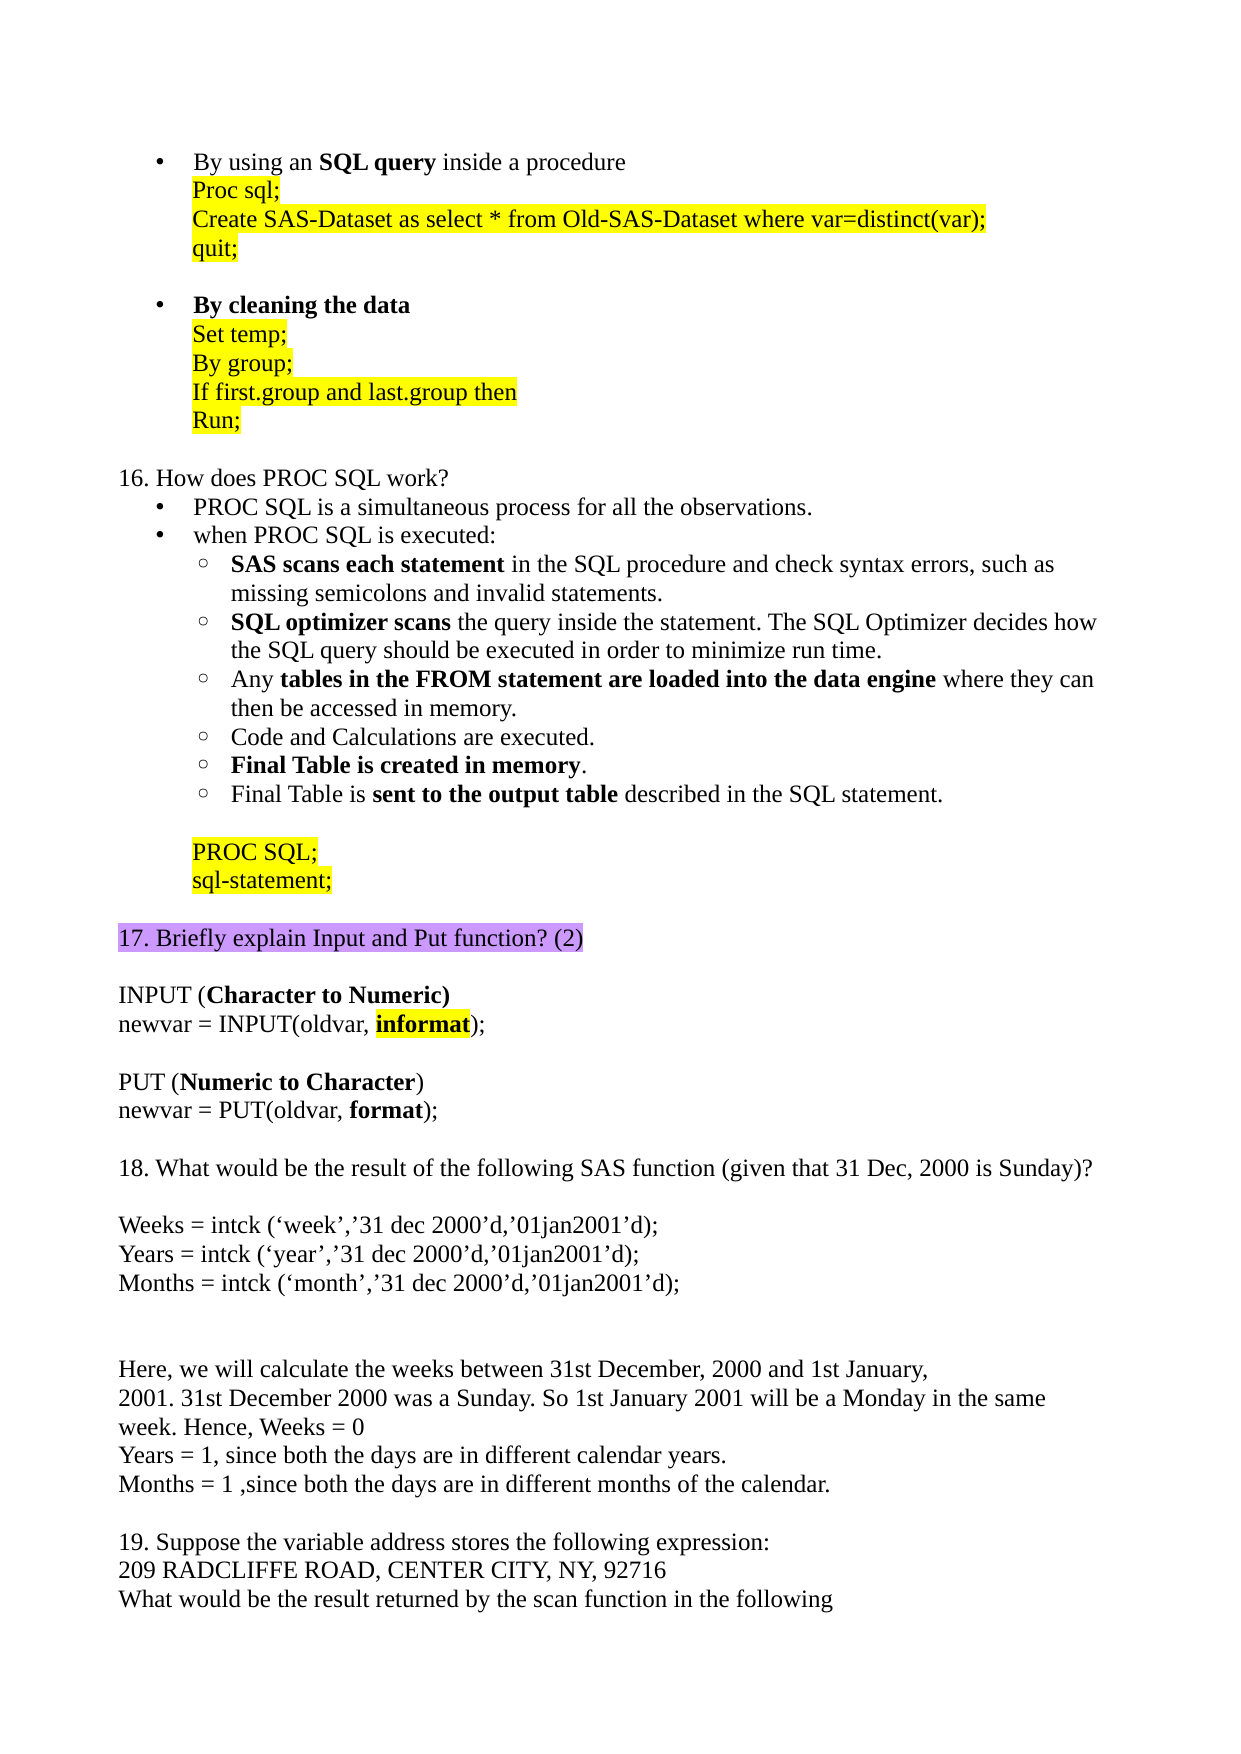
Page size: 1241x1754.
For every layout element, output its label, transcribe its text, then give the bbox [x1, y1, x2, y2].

text 16. How does PROC SQL work? [118, 463, 1122, 492]
text PROC SQL; [192, 837, 1122, 866]
list Final Table is sent to the output table described in the SQL statement. [193, 779, 1122, 808]
text Here, we will calculate the weeks between 31st December, 2000 and 1st January, [118, 1354, 1122, 1383]
text Proc sql; [192, 176, 1122, 204]
text If first.group and last.group then [192, 377, 1122, 406]
text Months = intck (‘month’,’31 dec 2000’d,’01jan2001’d); [118, 1268, 1122, 1297]
list Any tables in the FROM statement are loaded into the data engine where they can then be accessed in memory. [193, 664, 1122, 722]
list SAS scans each statement in the SQL procedure and check syntax errors, such as missing semicolons and invalid statements. [193, 549, 1122, 607]
text By group; [192, 348, 1122, 377]
list SQL optimizer scans the query inside the statement. The SQL Optimizer decides how the SQL query should be executed in order to minimize run time. [193, 607, 1122, 664]
text Weeks = intck (‘week’,’31 dec 2000’d,’01jan2001’d); [118, 1211, 1122, 1239]
text newvar = INPUT(oldvar, informat); [118, 1009, 1122, 1038]
list By cleaning the data [156, 291, 1122, 319]
text quit; [192, 233, 1122, 262]
text Run; [192, 406, 1122, 434]
text 209 RADCLIFFE ROAD, CENTER CITY, NY, 92716 [118, 1556, 1122, 1584]
list By using an SQL query inside a procedure [156, 147, 1122, 176]
text 18. What would be the result of the following SAS function (given that 31 Dec, 2000 is Sunday)? [118, 1153, 1122, 1182]
list PROC SQL is a simultaneous process for all the observations. [156, 492, 1122, 521]
text Set temp; [192, 319, 1122, 348]
text week. Hence, Weeks = 0 [118, 1412, 1122, 1441]
text Years = intck (‘year’,’31 dec 2000’d,’01jan2001’d); [118, 1239, 1122, 1268]
text 2001. 31st December 2000 was a Sunday. So 1st January 2001 will be a Monday in the same [118, 1383, 1122, 1412]
text Months = 1 ,since both the days are in different months of the calendar. [118, 1469, 1122, 1498]
text PUT (Numeric to Character) [118, 1067, 1122, 1096]
list Final Table is created in memory. [193, 751, 1122, 779]
text Create SAS-Dataset as select * from Old-SAS-Dataset where var=distinct(var); [192, 204, 1122, 233]
text newvar = PUT(oldvar, format); [118, 1096, 1122, 1124]
text 19. Suppose the variable address stores the following expression: [118, 1527, 1122, 1556]
list Code and Calculations are executed. [193, 722, 1122, 751]
text What would be the result returned by the scan function in the following [118, 1584, 1122, 1613]
text Years = 1, since both the days are in different calendar years. [118, 1441, 1122, 1469]
list when PROC SQL is executed: [156, 521, 1122, 549]
text INPUT (Character to Numeric) [118, 981, 1122, 1009]
text 17. Briefly explain Input and Put function? (2) [118, 923, 1122, 952]
text sql-statement; [192, 866, 1122, 894]
